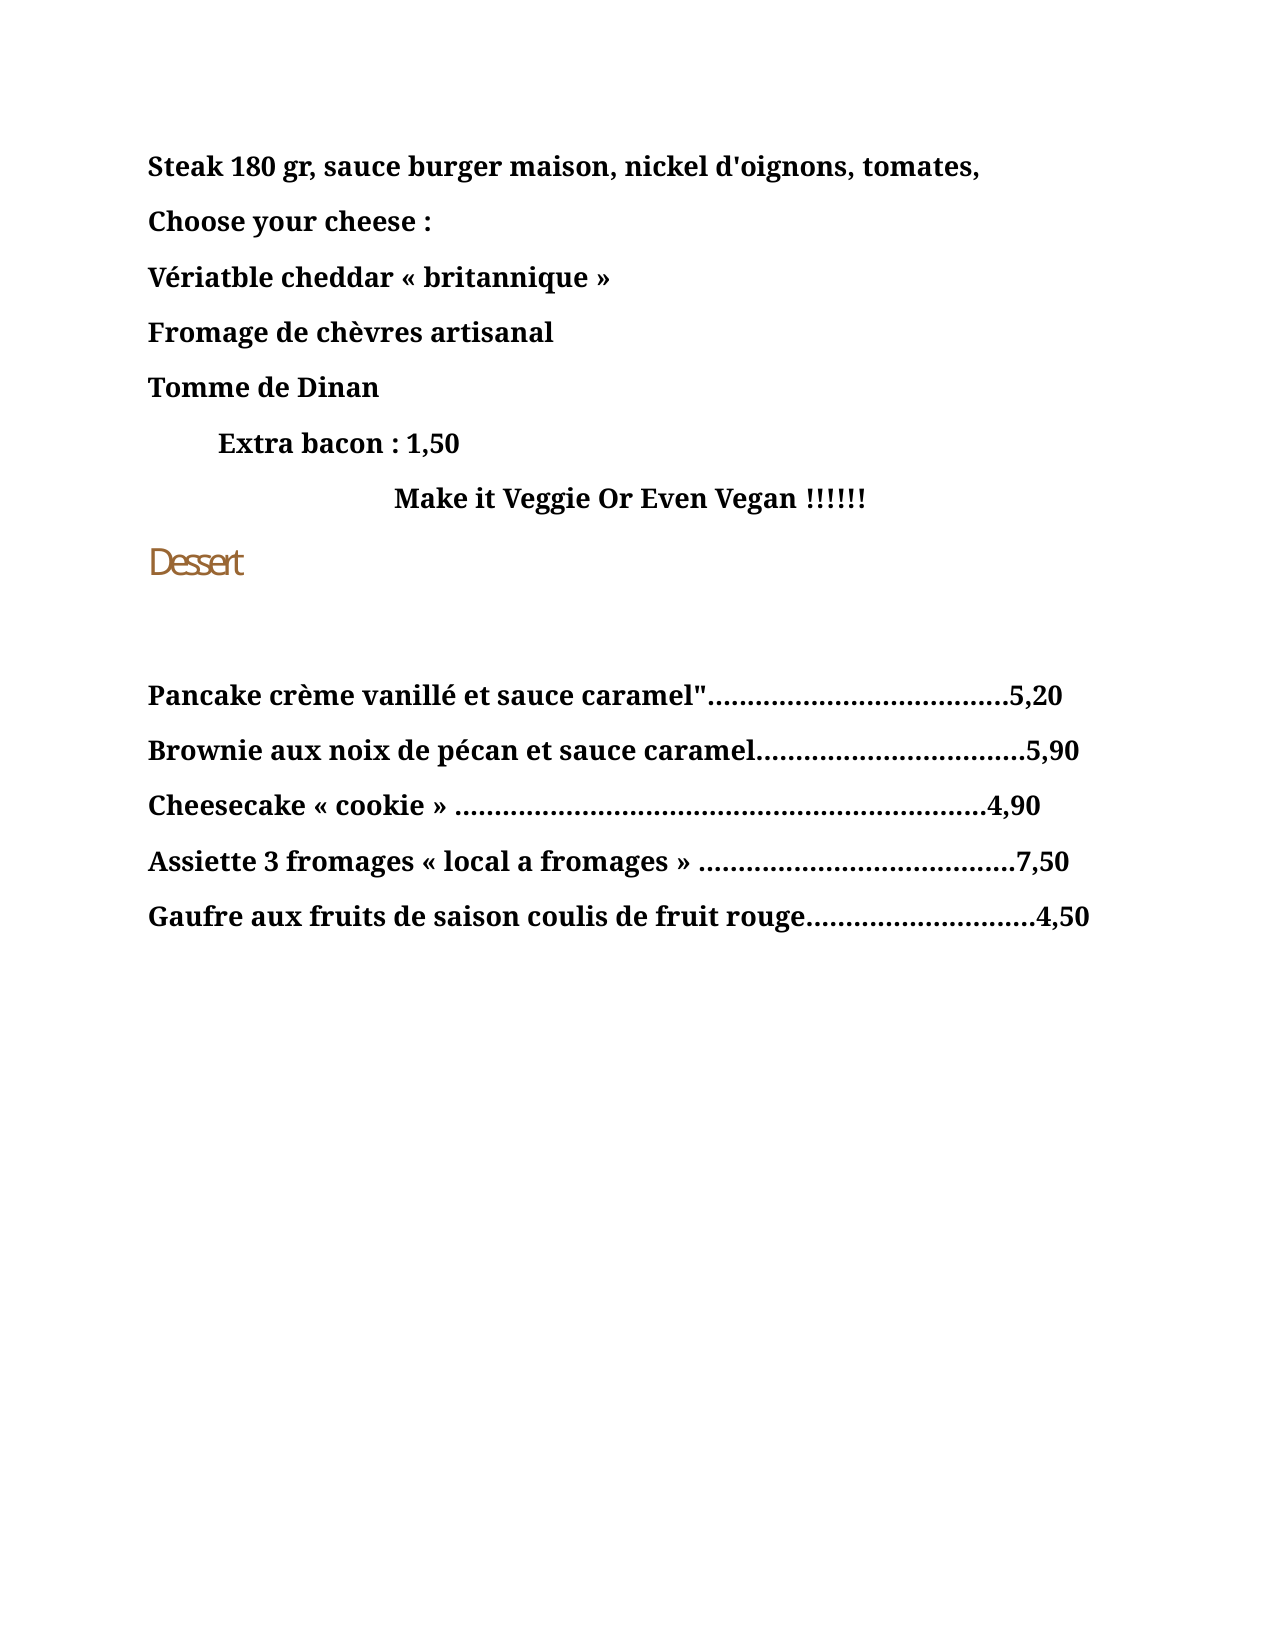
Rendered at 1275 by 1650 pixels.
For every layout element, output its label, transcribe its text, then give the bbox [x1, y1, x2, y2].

text Make it Veggie Or Even Vegan !!!!!! [148, 479, 1127, 516]
text Assiette 3 fromages « local a fromages » ........................................7,50 [148, 842, 1127, 879]
text Vériatble cheddar « britannique » [148, 258, 1127, 295]
text Steak 180 gr, sauce burger maison, nickel d'oignons, tomates, [148, 148, 1127, 184]
text Dessert [148, 535, 1127, 586]
text Extra bacon : 1,50 [148, 424, 1127, 461]
text Choose your cheese : [148, 203, 1127, 240]
text Tomme de Dinan [148, 369, 1127, 406]
text Brownie aux noix de pécan et sauce caramel..................................5,90 [148, 731, 1127, 768]
text Cheesecake « cookie » ...................................................................4,90 [148, 787, 1127, 823]
text Gaufre aux fruits de saison coulis de fruit rouge.............................4,50 [148, 897, 1127, 934]
text Pancake crème vanillé et sauce caramel"......................................5,20 [148, 676, 1127, 713]
text Fromage de chèvres artisanal [148, 313, 1127, 350]
